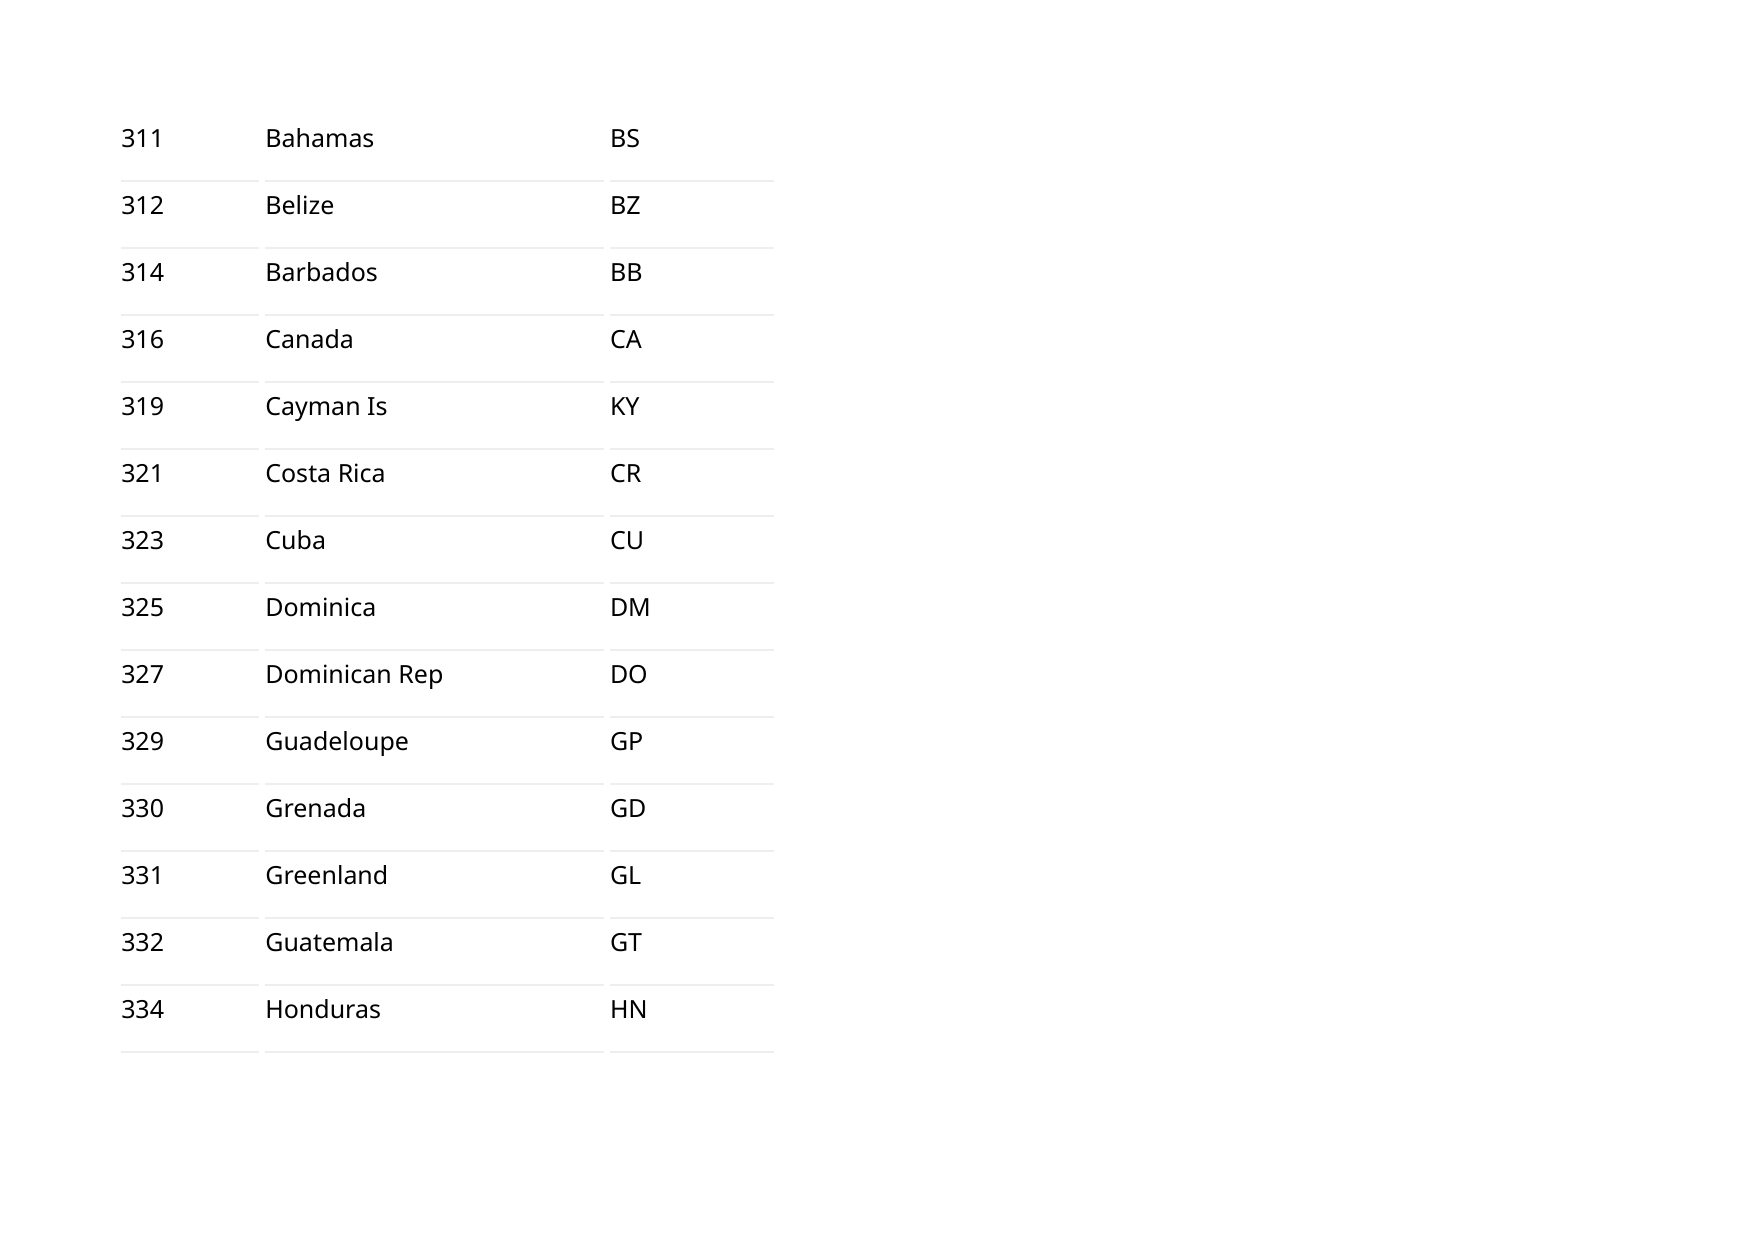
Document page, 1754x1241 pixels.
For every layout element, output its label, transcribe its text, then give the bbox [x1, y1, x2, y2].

table_cell 327 [118, 654, 262, 721]
table_cell Grenada [262, 788, 607, 855]
table_cell DO [607, 654, 777, 721]
table_cell Greenland [262, 855, 607, 922]
table_cell 329 [118, 721, 262, 788]
table_cell Cayman Is [262, 386, 607, 453]
table_cell Canada [262, 319, 607, 386]
table_cell Honduras [262, 989, 607, 1056]
table_cell 331 [118, 855, 262, 922]
table_cell BS [607, 118, 777, 185]
table_cell Dominica [262, 587, 607, 654]
table_cell 314 [118, 252, 262, 319]
table_cell 312 [118, 185, 262, 252]
table_cell GT [607, 922, 777, 989]
table_cell DM [607, 587, 777, 654]
table_cell 311 [118, 118, 262, 185]
table_cell Costa Rica [262, 453, 607, 520]
table_cell KY [607, 386, 777, 453]
table_cell Guadeloupe [262, 721, 607, 788]
table_cell HN [607, 989, 777, 1056]
table_cell GL [607, 855, 777, 922]
table_cell Cuba [262, 520, 607, 587]
table_cell Guatemala [262, 922, 607, 989]
table_cell CR [607, 453, 777, 520]
table_cell Bahamas [262, 118, 607, 185]
table_cell 325 [118, 587, 262, 654]
table_cell BB [607, 252, 777, 319]
table_cell GD [607, 788, 777, 855]
table_cell 334 [118, 989, 262, 1056]
table_cell Dominican Rep [262, 654, 607, 721]
table_cell CU [607, 520, 777, 587]
table_cell 323 [118, 520, 262, 587]
table_cell 332 [118, 922, 262, 989]
table_cell 321 [118, 453, 262, 520]
table_cell GP [607, 721, 777, 788]
table_cell 330 [118, 788, 262, 855]
table_cell BZ [607, 185, 777, 252]
table_cell 319 [118, 386, 262, 453]
table_cell 316 [118, 319, 262, 386]
table_cell CA [607, 319, 777, 386]
table_cell Belize [262, 185, 607, 252]
table_cell Barbados [262, 252, 607, 319]
